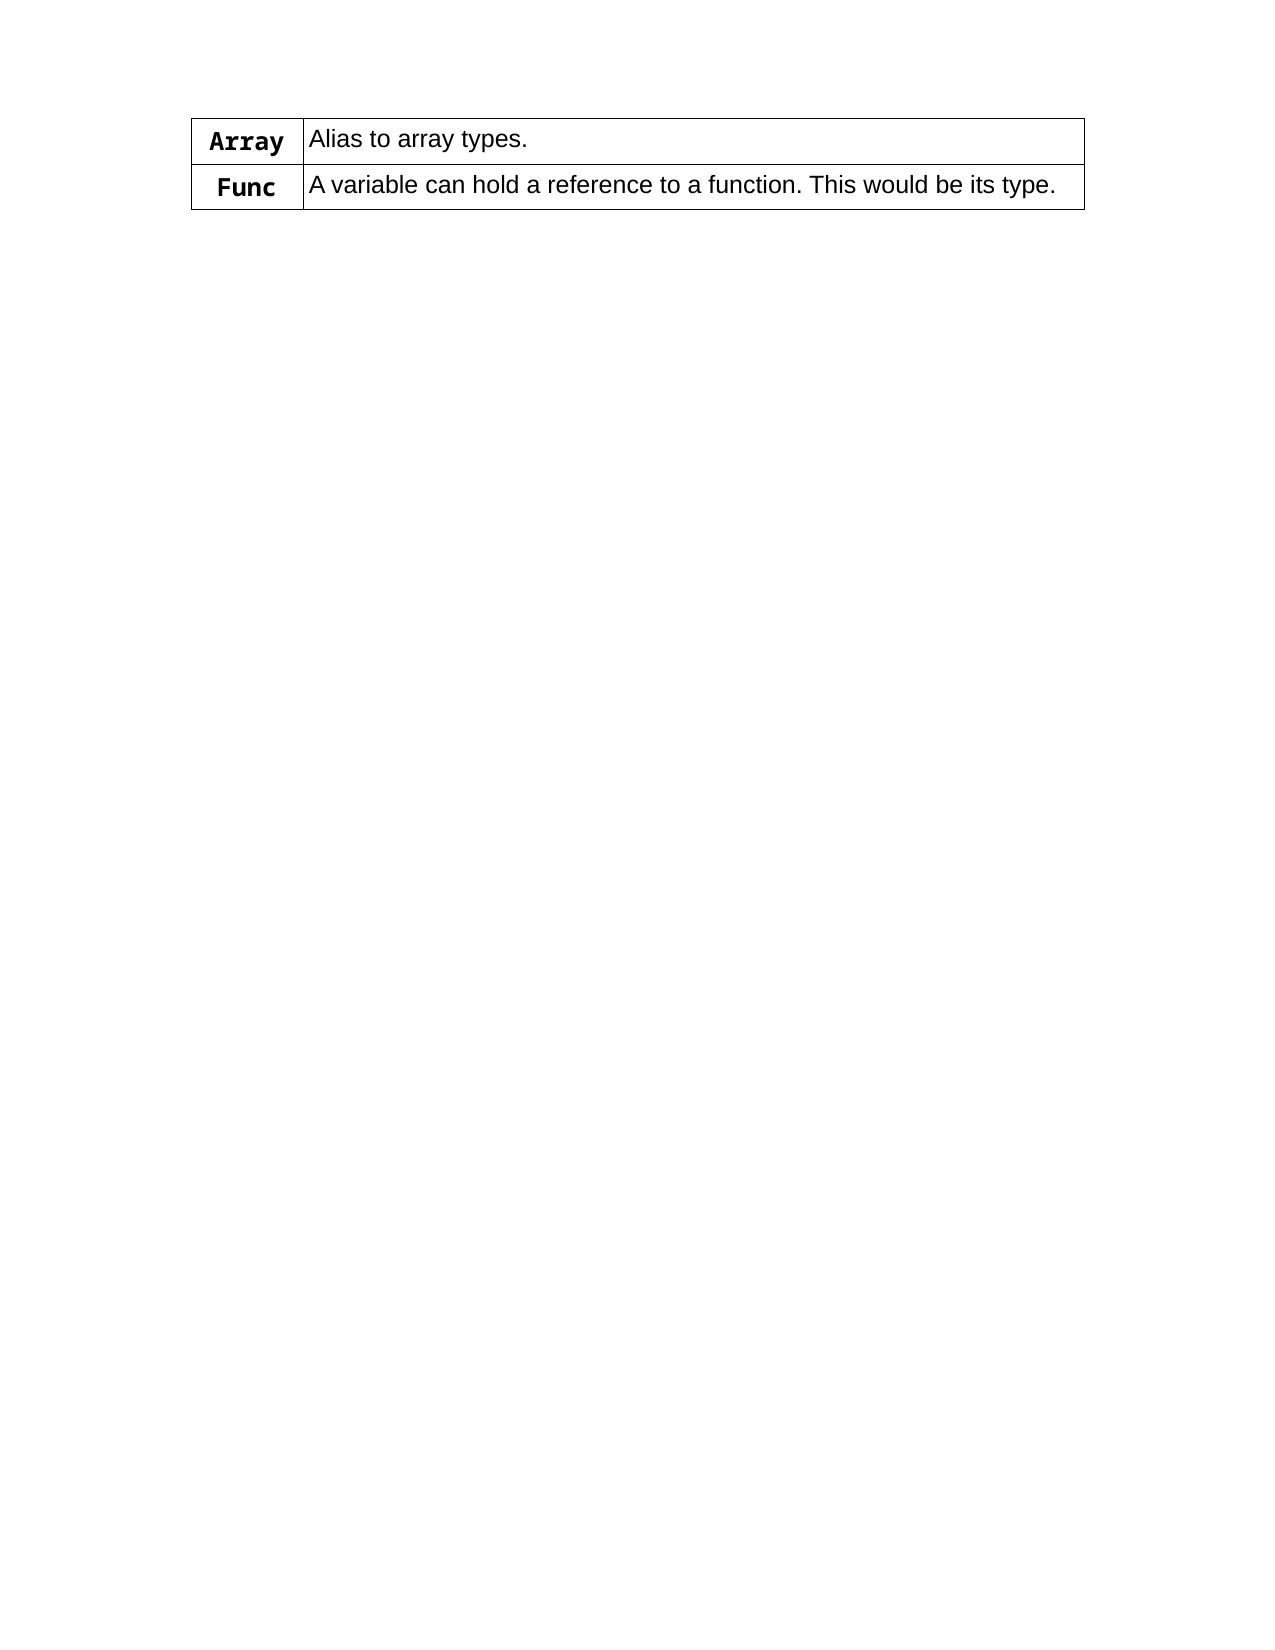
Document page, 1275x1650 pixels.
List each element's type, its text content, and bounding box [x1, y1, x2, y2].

table_cell Array [192, 119, 303, 164]
table_cell Func [192, 165, 303, 209]
table_cell A variable can hold a reference to a function. This would be its type. [304, 165, 1084, 209]
table_cell Alias to array types. [304, 119, 1084, 164]
